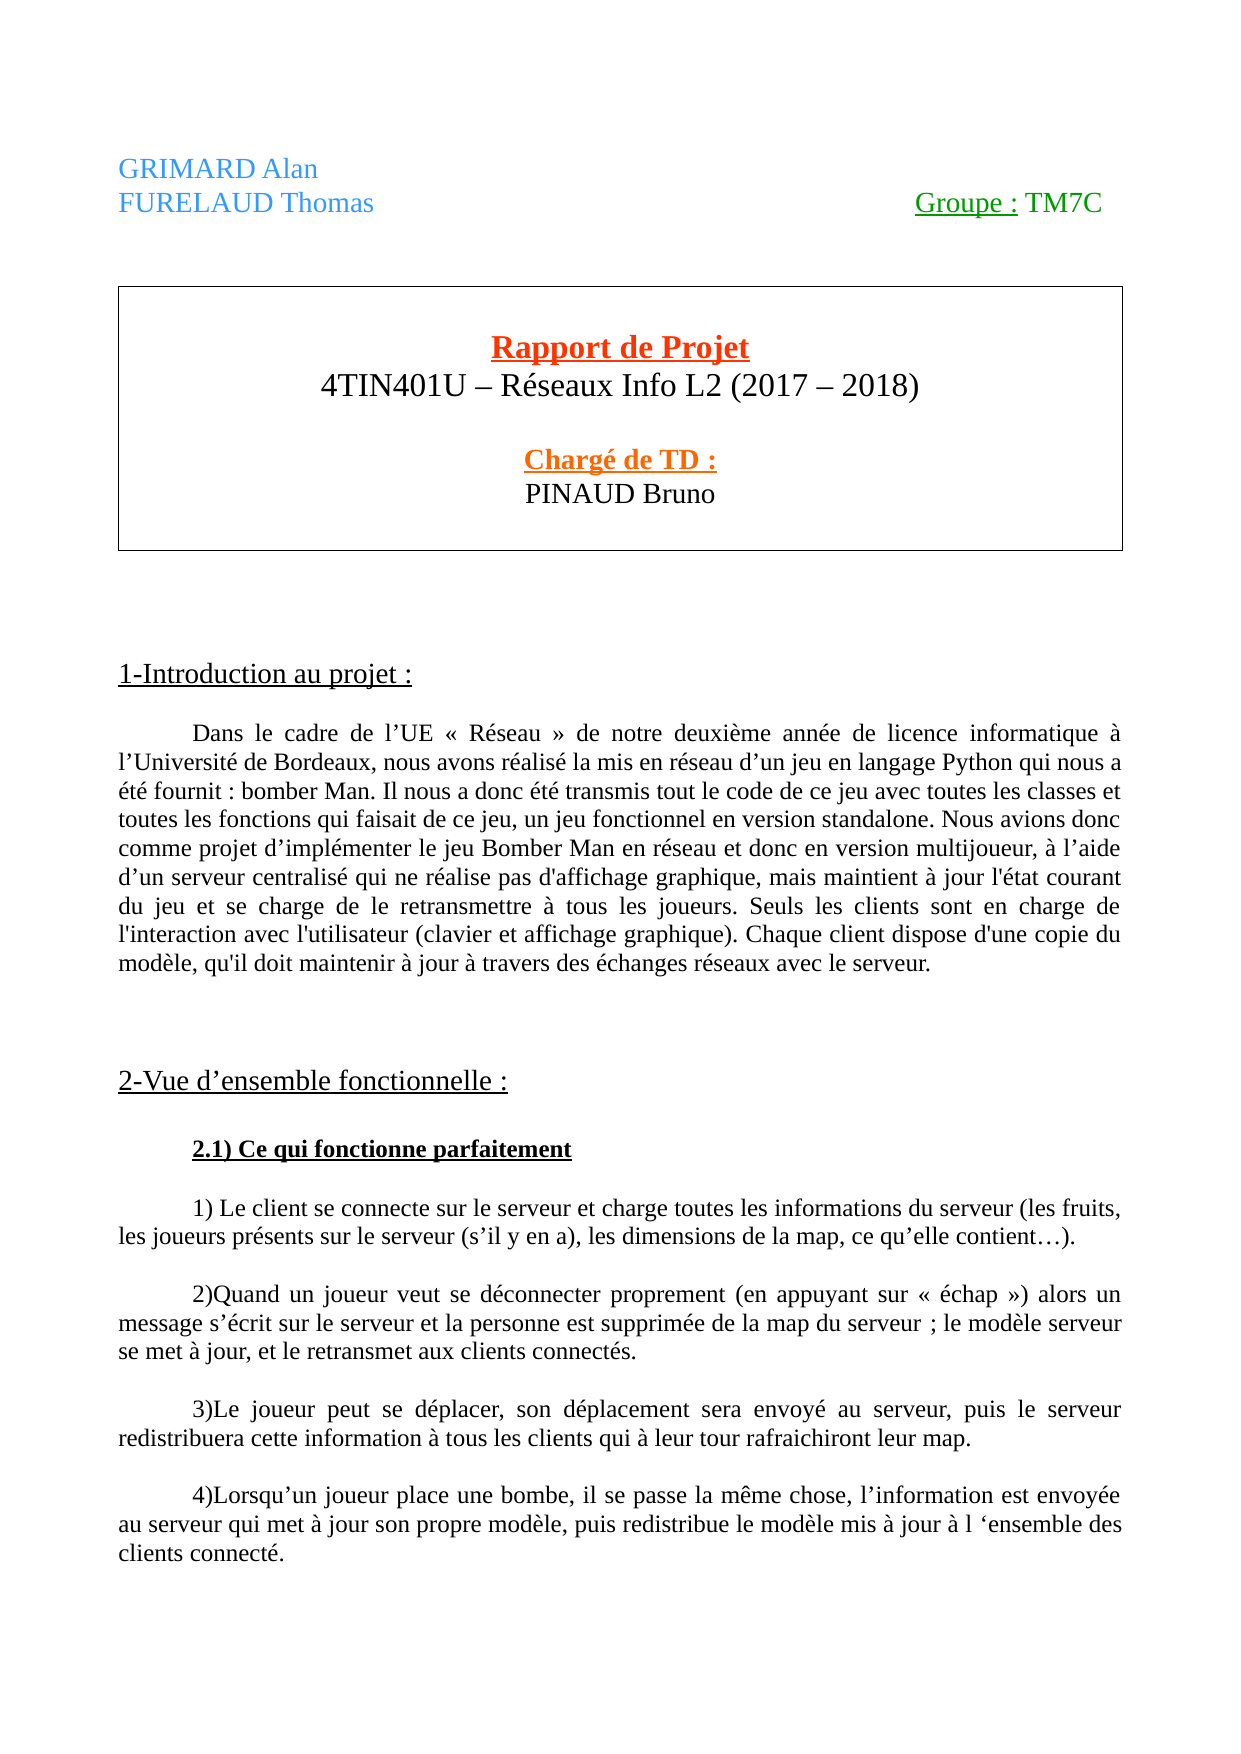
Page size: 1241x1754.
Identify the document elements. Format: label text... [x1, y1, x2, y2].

text 2-Vue d’ensemble fonctionnelle : [118, 1063, 1122, 1097]
text 3)Le joueur peut se déplacer, son déplacement sera envoyé au serveur, puis le serveur redistribuera cette information à tous les clients qui à leur tour rafraichiront leur map. [118, 1394, 1122, 1451]
text Dans le cadre de l’UE « Réseau » de notre deuxième année de licence informatique à l’Université de Bordeaux, nous avons réalisé la mis en réseau d’un jeu en langage Python qui nous a été fournit : bomber Man. Il nous a donc été transmis tout le code de ce jeu avec toutes les classes et toutes les fonctions qui faisait de ce jeu, un jeu fonctionnel en version standalone. Nous avions donc comme projet d’implémenter le jeu Bomber Man en réseau et donc en version multijoueur, à l’aide d’un serveur centralisé qui ne réalise pas d'affichage graphique, mais maintient à jour l'état courant du jeu et se charge de le retransmettre à tous les joueurs. Seuls les clients sont en charge de l'interaction avec l'utilisateur (clavier et affichage graphique). Chaque client dispose d'une copie du modèle, qu'il doit maintenir à jour à travers des échanges réseaux avec le serveur. [118, 718, 1122, 977]
text 2)Quand un joueur veut se déconnecter proprement (en appuyant sur « échap ») alors un message s’écrit sur le serveur et la personne est supprimée de la map du serveur ; le modèle serveur se met à jour, et le retransmet aux clients connectés. [118, 1279, 1122, 1365]
text FURELAUD Thomas Groupe : TM7C [118, 185, 1122, 219]
text Rapport de Projet [119, 324, 1122, 362]
text 1) Le client se connecte sur le serveur et charge toutes les informations du serveur (les fruits, les joueurs présents sur le serveur (s’il y en a), les dimensions de la map, ce qu’elle contient…). [118, 1193, 1122, 1250]
text 1-Introduction au projet : [118, 656, 1122, 689]
text Chargé de TD : [119, 439, 1122, 473]
text 2.1) Ce qui fonctionne parfaitement [118, 1130, 1122, 1164]
text GRIMARD Alan [118, 152, 1122, 185]
text 4TIN401U – Réseaux Info L2 (2017 – 2018) [119, 362, 1122, 404]
text PINAUD Bruno [119, 473, 1122, 509]
text 4)Lorsqu’un joueur place une bombe, il se passe la même chose, l’information est envoyée au serveur qui met à jour son propre modèle, puis redistribue le modèle mis à jour à l ‘ensemble des clients connecté. [118, 1480, 1122, 1566]
